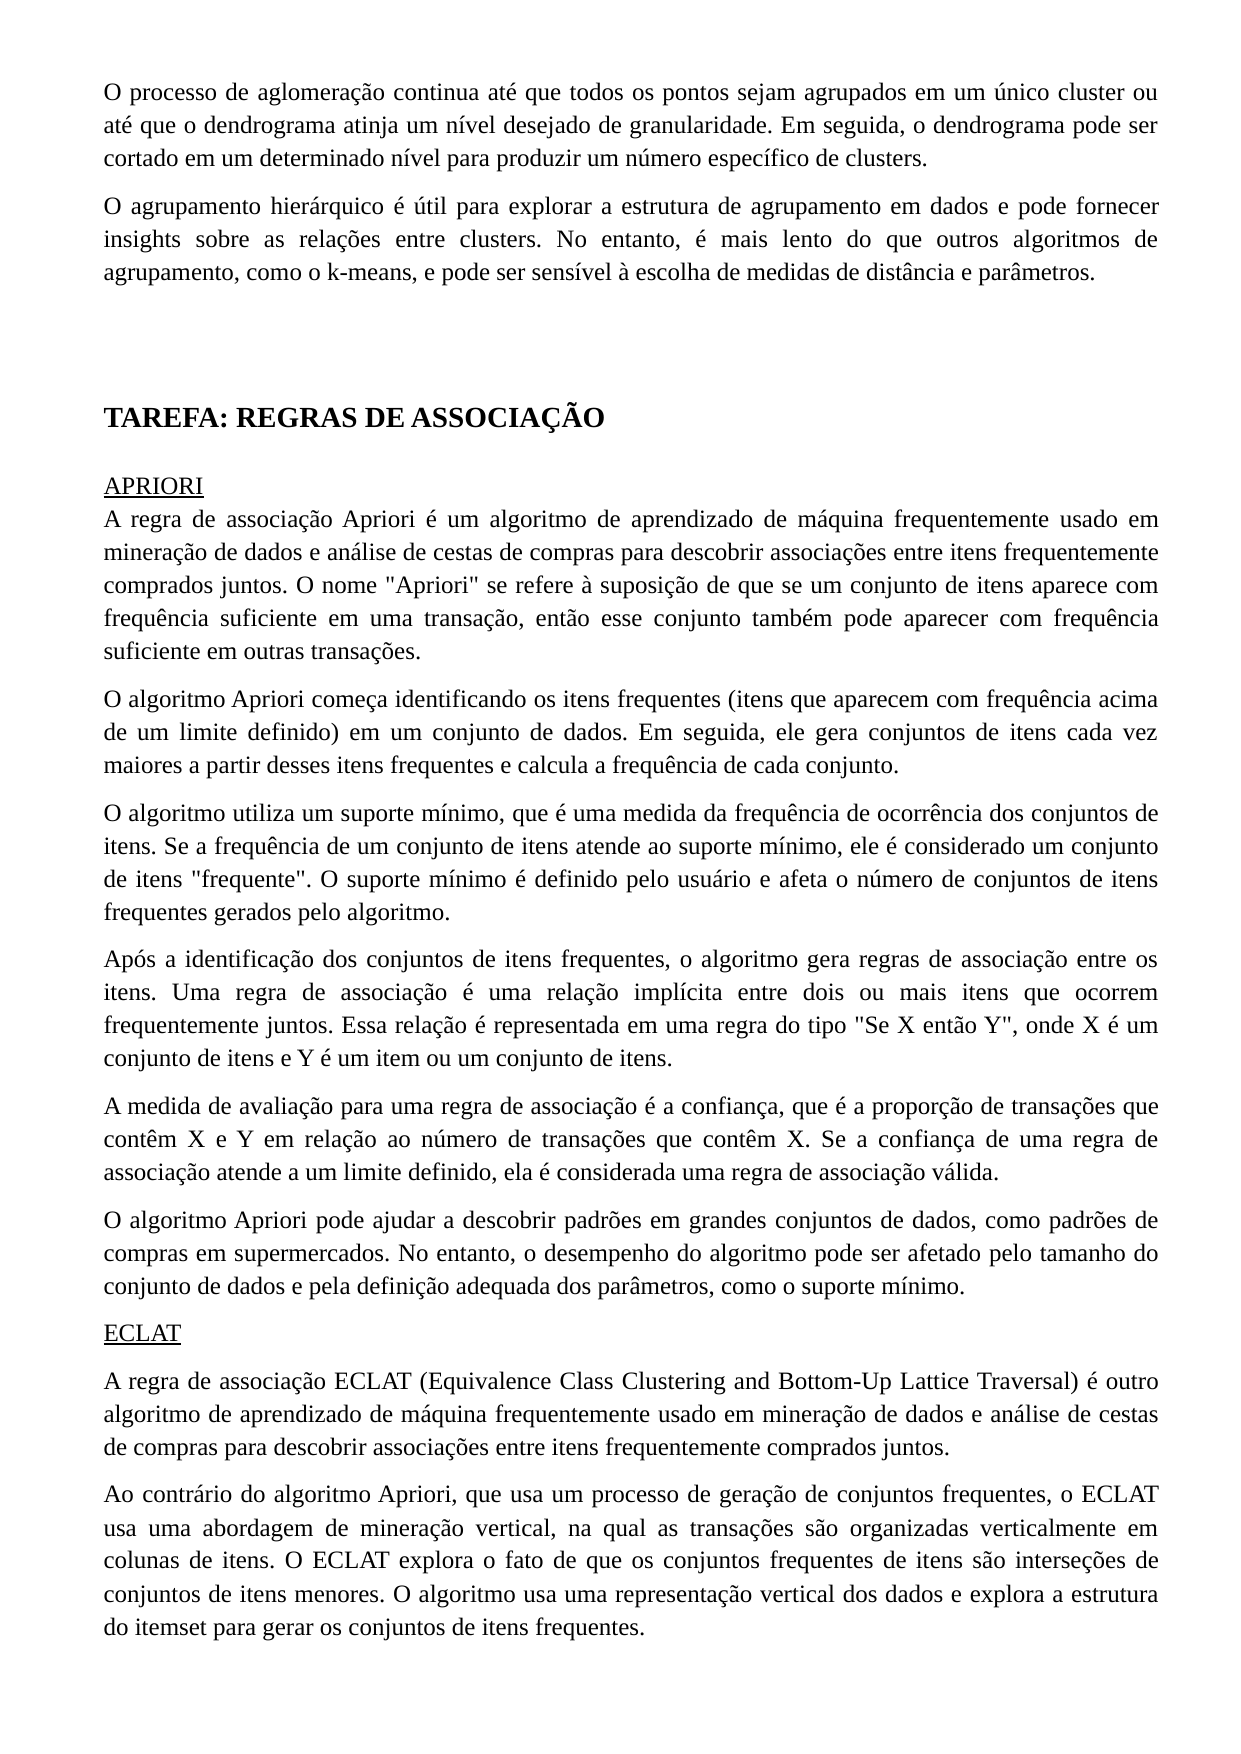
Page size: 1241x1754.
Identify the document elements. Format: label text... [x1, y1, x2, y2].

text TAREFA: REGRAS DE ASSOCIAÇÃO [103, 400, 1160, 433]
text O agrupamento hierárquico é útil para explorar a estrutura de agrupamento em dados e pode fornecer insights sobre as relações entre clusters. No entanto, é mais lento do que outros algoritmos de agrupamento, como o k-means, e pode ser sensível à escolha de medidas de distância e parâmetros. [103, 191, 1160, 286]
text A medida de avaliação para uma regra de associação é a confiança, que é a proporção de transações que contêm X e Y em relação ao número de transações que contêm X. Se a confiança de uma regra de associação atende a um limite definido, ela é considerada uma regra de associação válida. [103, 1091, 1160, 1186]
text A regra de associação ECLAT (Equivalence Class Clustering and Bottom-Up Lattice Traversal) é outro algoritmo de aprendizado de máquina frequentemente usado em mineração de dados e análise de cestas de compras para descobrir associações entre itens frequentemente comprados juntos. [103, 1366, 1160, 1461]
text O processo de aglomeração continua até que todos os pontos sejam agrupados em um único cluster ou até que o dendrograma atinja um nível desejado de granularidade. Em seguida, o dendrograma pode ser cortado em um determinado nível para produzir um número específico de clusters. [103, 77, 1160, 172]
text O algoritmo Apriori pode ajudar a descobrir padrões em grandes conjuntos de dados, como padrões de compras em supermercados. No entanto, o desempenho do algoritmo pode ser afetado pelo tamanho do conjunto de dados e pela definição adequada dos parâmetros, como o suporte mínimo. [103, 1205, 1160, 1299]
text O algoritmo utiliza um suporte mínimo, que é uma medida da frequência de ocorrência dos conjuntos de itens. Se a frequência de um conjunto de itens atende ao suporte mínimo, ele é considerado um conjunto de itens "frequente". O suporte mínimo é definido pelo usuário e afeta o número de conjuntos de itens frequentes gerados pelo algoritmo. [103, 798, 1160, 926]
text O algoritmo Apriori começa identificando os itens frequentes (itens que aparecem com frequência acima de um limite definido) em um conjunto de dados. Em seguida, ele gera conjuntos de itens cada vez maiores a partir desses itens frequentes e calcula a frequência de cada conjunto. [103, 684, 1160, 779]
text APRIORI [103, 471, 1160, 500]
text ECLAT [103, 1318, 1160, 1347]
text Ao contrário do algoritmo Apriori, que usa um processo de geração de conjuntos frequentes, o ECLAT usa uma abordagem de mineração vertical, na qual as transações são organizadas verticalmente em colunas de itens. O ECLAT explora o fato de que os conjuntos frequentes de itens são interseções de conjuntos de itens menores. O algoritmo usa uma representação vertical dos dados e explora a estrutura do itemset para gerar os conjuntos de itens frequentes. [103, 1479, 1160, 1640]
text Após a identificação dos conjuntos de itens frequentes, o algoritmo gera regras de associação entre os itens. Uma regra de associação é uma relação implícita entre dois ou mais itens que ocorrem frequentemente juntos. Essa relação é representada em uma regra do tipo "Se X então Y", onde X é um conjunto de itens e Y é um item ou um conjunto de itens. [103, 944, 1160, 1072]
text A regra de associação Apriori é um algoritmo de aprendizado de máquina frequentemente usado em mineração de dados e análise de cestas de compras para descobrir associações entre itens frequentemente comprados juntos. O nome "Apriori" se refere à suposição de que se um conjunto de itens aparece com frequência suficiente em uma transação, então esse conjunto também pode aparecer com frequência suficiente em outras transações. [103, 504, 1160, 665]
